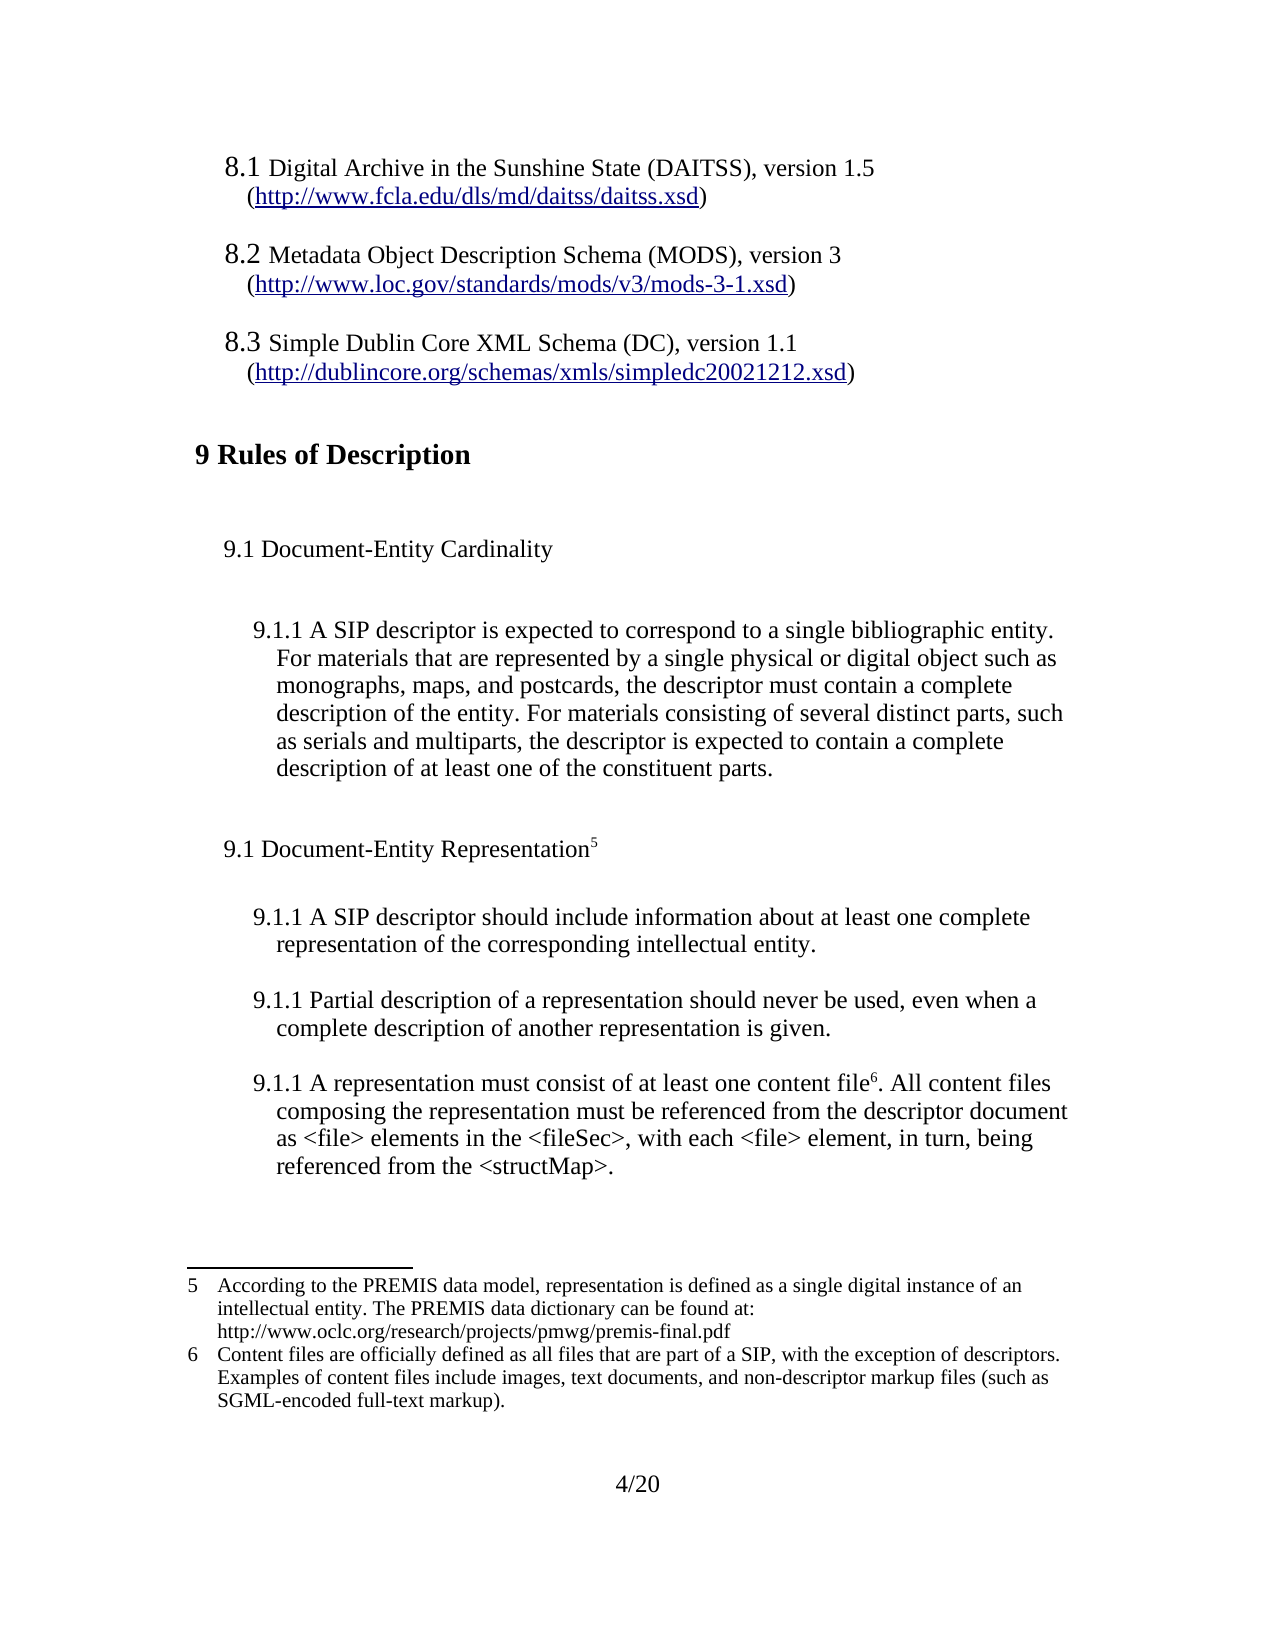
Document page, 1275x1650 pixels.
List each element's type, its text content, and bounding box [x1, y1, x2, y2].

list A SIP descriptor is expected to correspond to a single bibliographic entity. For materials that are represented by a single physical or digital object such as monographs, maps, and postcards, the descriptor must contain a complete description of the entity. For materials consisting of several distinct parts, such as serials and multiparts, the descriptor is expected to contain a complete description of at least one of the constituent parts. [247, 616, 1087, 782]
list Simple Dublin Core XML Schema (DC), version 1.1 (http://dublincore.org/schemas/xmls/simpledc20021212.xsd) [217, 325, 1087, 385]
subtitle Document-Entity Representation [217, 835, 1087, 863]
list Digital Archive in the Sunshine State (DAITSS), version 1.5 (http://www.fcla.edu/dls/md/daitss/daitss.xsd) [217, 150, 1087, 210]
list Content files are officially defined as all files that are part of a SIP, with the exception of descriptors. Examples of content files include images, text documents, and non-descriptor markup files (such as SGML-encoded full-text markup). [187, 1343, 1087, 1412]
list A representation must consist of at least one content file. All content files composing the representation must be referenced from the descriptor document as <file> elements in the <fileSec>, with each <file> element, in turn, being referenced from the <structMap>. [247, 1069, 1087, 1180]
list A SIP descriptor should include information about at least one complete representation of the corresponding intellectual entity. [247, 903, 1087, 958]
list According to the PREMIS data model, representation is defined as a single digital instance of an intellectual entity. The PREMIS data dictionary can be found at: http://www.oclc.org/research/projects/pmwg/premis-final.pdf [187, 1274, 1087, 1343]
list Partial description of a representation should never be used, even when a complete description of another representation is given. [247, 986, 1087, 1041]
list Metadata Object Description Schema (MODS), version 3 (http://www.loc.gov/standards/mods/v3/mods-3-1.xsd) [217, 238, 1087, 298]
subtitle Rules of Description [187, 438, 1087, 470]
subtitle Document-Entity Cardinality [217, 536, 1087, 563]
